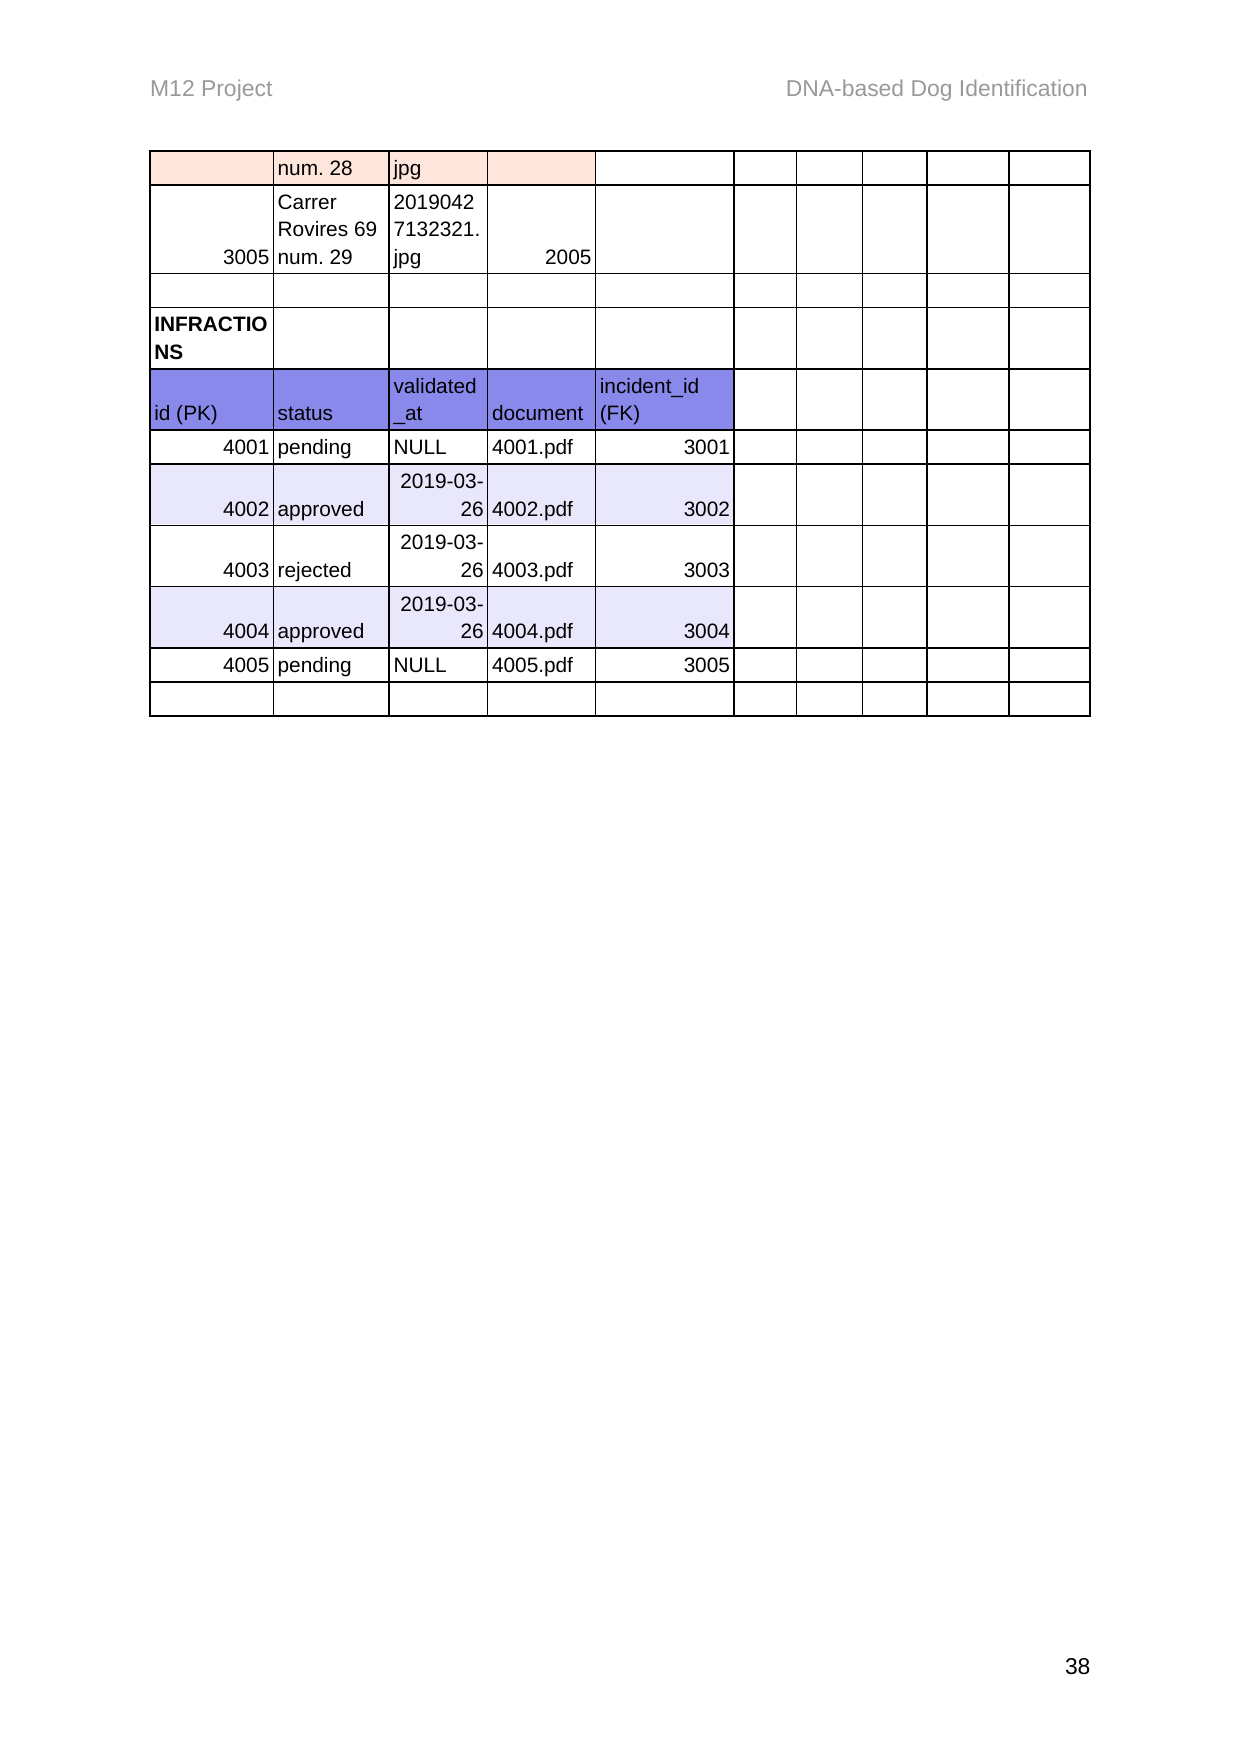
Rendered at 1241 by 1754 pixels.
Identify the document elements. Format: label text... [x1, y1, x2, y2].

table_cell [274, 274, 388, 307]
table_cell 4005 [151, 649, 273, 681]
table_cell [1010, 274, 1089, 307]
table_cell [1010, 526, 1089, 586]
table_cell [863, 274, 926, 307]
table_cell [390, 683, 487, 715]
table_cell [928, 649, 1008, 681]
table_cell 2005 [488, 186, 595, 273]
table_cell 4002 [151, 465, 273, 524]
table_cell 2019-03-26 [390, 587, 487, 647]
table_cell pending [274, 649, 388, 681]
table_cell jpg [390, 152, 487, 184]
table_cell [596, 683, 733, 715]
table_cell document [488, 370, 595, 429]
table_cell [1010, 683, 1089, 715]
table_cell [863, 683, 926, 715]
table_cell 4003.pdf [488, 526, 595, 586]
table_cell [1010, 308, 1089, 368]
table_cell [735, 370, 796, 429]
table_cell [797, 431, 862, 463]
table_cell 20190427132321.jpg [390, 186, 487, 273]
table_cell pending [274, 431, 388, 463]
table_cell [1010, 649, 1089, 681]
table_cell [797, 683, 862, 715]
table_cell incident_id (FK) [596, 370, 733, 429]
table_cell 4003 [151, 526, 273, 586]
table_cell [274, 683, 388, 715]
table_cell id (PK) [151, 370, 273, 429]
table_cell [863, 308, 926, 368]
table_cell [863, 431, 926, 463]
table_cell [797, 587, 862, 647]
table_cell 3005 [151, 186, 273, 273]
table_cell [596, 186, 733, 273]
table_cell [735, 649, 796, 681]
table_cell 2019-03-26 [390, 465, 487, 524]
table_cell [735, 683, 796, 715]
table_cell [735, 465, 796, 524]
table_cell [735, 152, 796, 184]
table_cell [928, 370, 1008, 429]
table_cell [797, 152, 862, 184]
table_cell [735, 526, 796, 586]
table_cell [390, 274, 487, 307]
table_cell [488, 152, 595, 184]
table_cell status [274, 370, 388, 429]
table_cell [735, 186, 796, 273]
table_cell [928, 683, 1008, 715]
table_cell NULL [390, 649, 487, 681]
table_cell 4001 [151, 431, 273, 463]
table_cell [596, 152, 733, 184]
table_cell [735, 274, 796, 307]
table_cell [1010, 370, 1089, 429]
table_cell [797, 526, 862, 586]
table_cell 4004.pdf [488, 587, 595, 647]
table_cell [928, 431, 1008, 463]
table_cell [390, 308, 487, 368]
table_cell [151, 683, 273, 715]
table_cell [928, 587, 1008, 647]
table_cell 4005.pdf [488, 649, 595, 681]
table_cell [797, 308, 862, 368]
table_cell [735, 308, 796, 368]
table_cell validated_at [390, 370, 487, 429]
table_cell [797, 274, 862, 307]
table_cell 3005 [596, 649, 733, 681]
table_cell rejected [274, 526, 388, 586]
table_cell [928, 465, 1008, 524]
table_cell 4001.pdf [488, 431, 595, 463]
table_cell [735, 431, 796, 463]
table_cell [488, 274, 595, 307]
table_cell 3001 [596, 431, 733, 463]
table_cell [863, 370, 926, 429]
table_cell [488, 683, 595, 715]
table_cell [596, 274, 733, 307]
table_cell 3002 [596, 465, 733, 524]
table_cell [797, 649, 862, 681]
table_cell [488, 308, 595, 368]
table_cell [1010, 186, 1089, 273]
table_cell INFRACTIONS [151, 308, 273, 368]
table_cell [274, 308, 388, 368]
table_cell [928, 152, 1008, 184]
table_cell 4002.pdf [488, 465, 595, 524]
table_cell [928, 526, 1008, 586]
table_cell [863, 152, 926, 184]
table_cell [735, 587, 796, 647]
table_cell [596, 308, 733, 368]
table_cell [797, 186, 862, 273]
table_cell [151, 152, 273, 184]
table_cell num. 28 [274, 152, 388, 184]
table_cell [1010, 431, 1089, 463]
table_cell 3004 [596, 587, 733, 647]
table_cell [151, 274, 273, 307]
table_cell [797, 465, 862, 524]
table_cell [863, 526, 926, 586]
table_cell 3003 [596, 526, 733, 586]
table_cell Carrer Rovires 69 num. 29 [274, 186, 388, 273]
table_cell [1010, 587, 1089, 647]
table_cell [797, 370, 862, 429]
table_cell [863, 186, 926, 273]
table_cell [928, 274, 1008, 307]
table_cell 2019-03-26 [390, 526, 487, 586]
table_cell approved [274, 587, 388, 647]
table_cell [863, 465, 926, 524]
table_cell NULL [390, 431, 487, 463]
table_cell approved [274, 465, 388, 524]
table_cell [863, 587, 926, 647]
table_cell 4004 [151, 587, 273, 647]
table_cell [1010, 465, 1089, 524]
table_cell [928, 186, 1008, 273]
table_cell [928, 308, 1008, 368]
table_cell [1010, 152, 1089, 184]
table_cell [863, 649, 926, 681]
